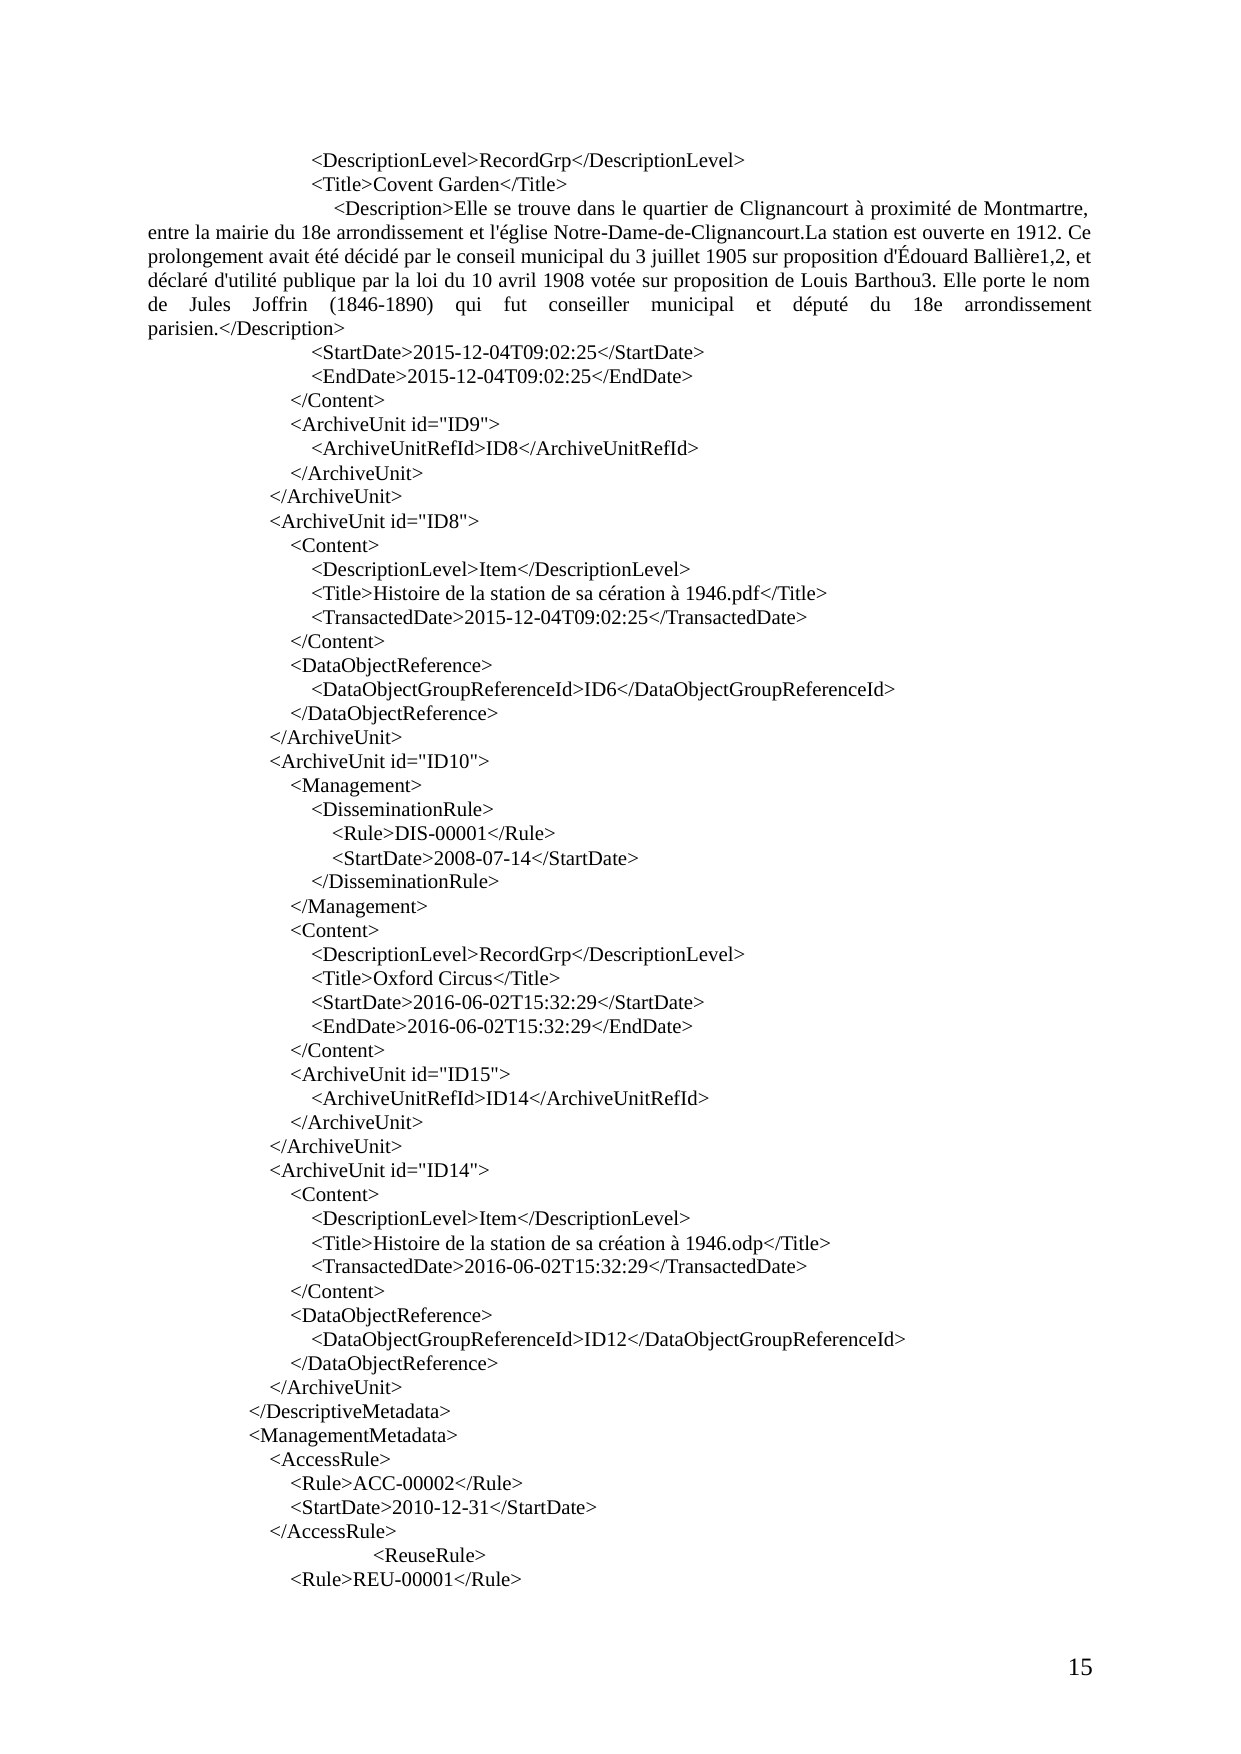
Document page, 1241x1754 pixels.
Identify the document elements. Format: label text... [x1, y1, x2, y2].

text <ManagementMetadata> [148, 1423, 1093, 1447]
text <ArchiveUnit id="ID10"> [148, 749, 1093, 773]
text <Title>Histoire de la station de sa cération à 1946.pdf</Title> [148, 581, 1093, 605]
text </Content> [148, 629, 1093, 653]
text <StartDate>2015-12-04T09:02:25</StartDate> [148, 340, 1093, 364]
text <Management> [148, 773, 1093, 797]
text <DataObjectReference> [148, 1303, 1093, 1327]
text <Content> [148, 533, 1093, 557]
text </DataObjectReference> [148, 701, 1093, 725]
text <AccessRule> [148, 1447, 1093, 1471]
text <Content> [148, 1182, 1093, 1206]
text </ArchiveUnit> [148, 1134, 1093, 1158]
text <Rule>REU-00001</Rule> [148, 1567, 1093, 1591]
text </DataObjectReference> [148, 1351, 1093, 1375]
text <TransactedDate>2016-06-02T15:32:29</TransactedDate> [148, 1254, 1093, 1278]
text </Content> [148, 388, 1093, 412]
text <EndDate>2015-12-04T09:02:25</EndDate> [148, 364, 1093, 388]
text </Management> [148, 893, 1093, 918]
text </AccessRule> [148, 1519, 1093, 1543]
text </DisseminationRule> [148, 869, 1093, 893]
text </ArchiveUnit> [148, 1110, 1093, 1134]
text </DescriptiveMetadata> [148, 1399, 1093, 1423]
text <DescriptionLevel>RecordGrp</DescriptionLevel> [148, 148, 1093, 172]
text <EndDate>2016-06-02T15:32:29</EndDate> [148, 1014, 1093, 1038]
text </ArchiveUnit> [148, 484, 1093, 508]
text <Content> [148, 918, 1093, 942]
text <StartDate>2010-12-31</StartDate> [148, 1495, 1093, 1519]
text <StartDate>2008-07-14</StartDate> [148, 845, 1093, 869]
text <ArchiveUnit id="ID14"> [148, 1158, 1093, 1182]
text <DataObjectGroupReferenceId>ID6</DataObjectGroupReferenceId> [148, 677, 1093, 701]
text <ReuseRule> [148, 1543, 1093, 1567]
text </ArchiveUnit> [148, 460, 1093, 484]
text <ArchiveUnit id="ID8"> [148, 508, 1093, 533]
text <DescriptionLevel>Item</DescriptionLevel> [148, 557, 1093, 581]
text <ArchiveUnit id="ID15"> [148, 1062, 1093, 1086]
text <Title>Covent Garden</Title> [148, 172, 1093, 196]
text <StartDate>2016-06-02T15:32:29</StartDate> [148, 990, 1093, 1014]
text <DataObjectReference> [148, 653, 1093, 677]
text <Rule>DIS-00001</Rule> [148, 821, 1093, 845]
text <DescriptionLevel>Item</DescriptionLevel> [148, 1206, 1093, 1230]
text <Title>Oxford Circus</Title> [148, 966, 1093, 990]
text <ArchiveUnit id="ID9"> [148, 412, 1093, 436]
text <DescriptionLevel>RecordGrp</DescriptionLevel> [148, 942, 1093, 966]
text <Description>Elle se trouve dans le quartier de Clignancourt à proximité de Montmartre, entre la mairie du 18e arrondissement et l'église Notre-Dame-de-Clignancourt.La station est ouverte en 1912. Ce prolongement avait été décidé par le conseil municipal du 3 juillet 1905 sur proposition d'Édouard Ballière1,2, et déclaré d'utilité publique par la loi du 10 avril 1908 votée sur proposition de Louis Barthou3. Elle porte le nom de Jules Joffrin (1846-1890) qui fut conseiller municipal et député du 18e arrondissement parisien.</Description> [148, 196, 1093, 340]
text <TransactedDate>2015-12-04T09:02:25</TransactedDate> [148, 605, 1093, 629]
text </Content> [148, 1278, 1093, 1303]
text <Rule>ACC-00002</Rule> [148, 1471, 1093, 1495]
text <ArchiveUnitRefId>ID8</ArchiveUnitRefId> [148, 436, 1093, 460]
text </ArchiveUnit> [148, 1375, 1093, 1399]
text </Content> [148, 1038, 1093, 1062]
text <DisseminationRule> [148, 797, 1093, 821]
text <DataObjectGroupReferenceId>ID12</DataObjectGroupReferenceId> [148, 1327, 1093, 1351]
text <ArchiveUnitRefId>ID14</ArchiveUnitRefId> [148, 1086, 1093, 1110]
text </ArchiveUnit> [148, 725, 1093, 749]
text <Title>Histoire de la station de sa création à 1946.odp</Title> [148, 1230, 1093, 1254]
